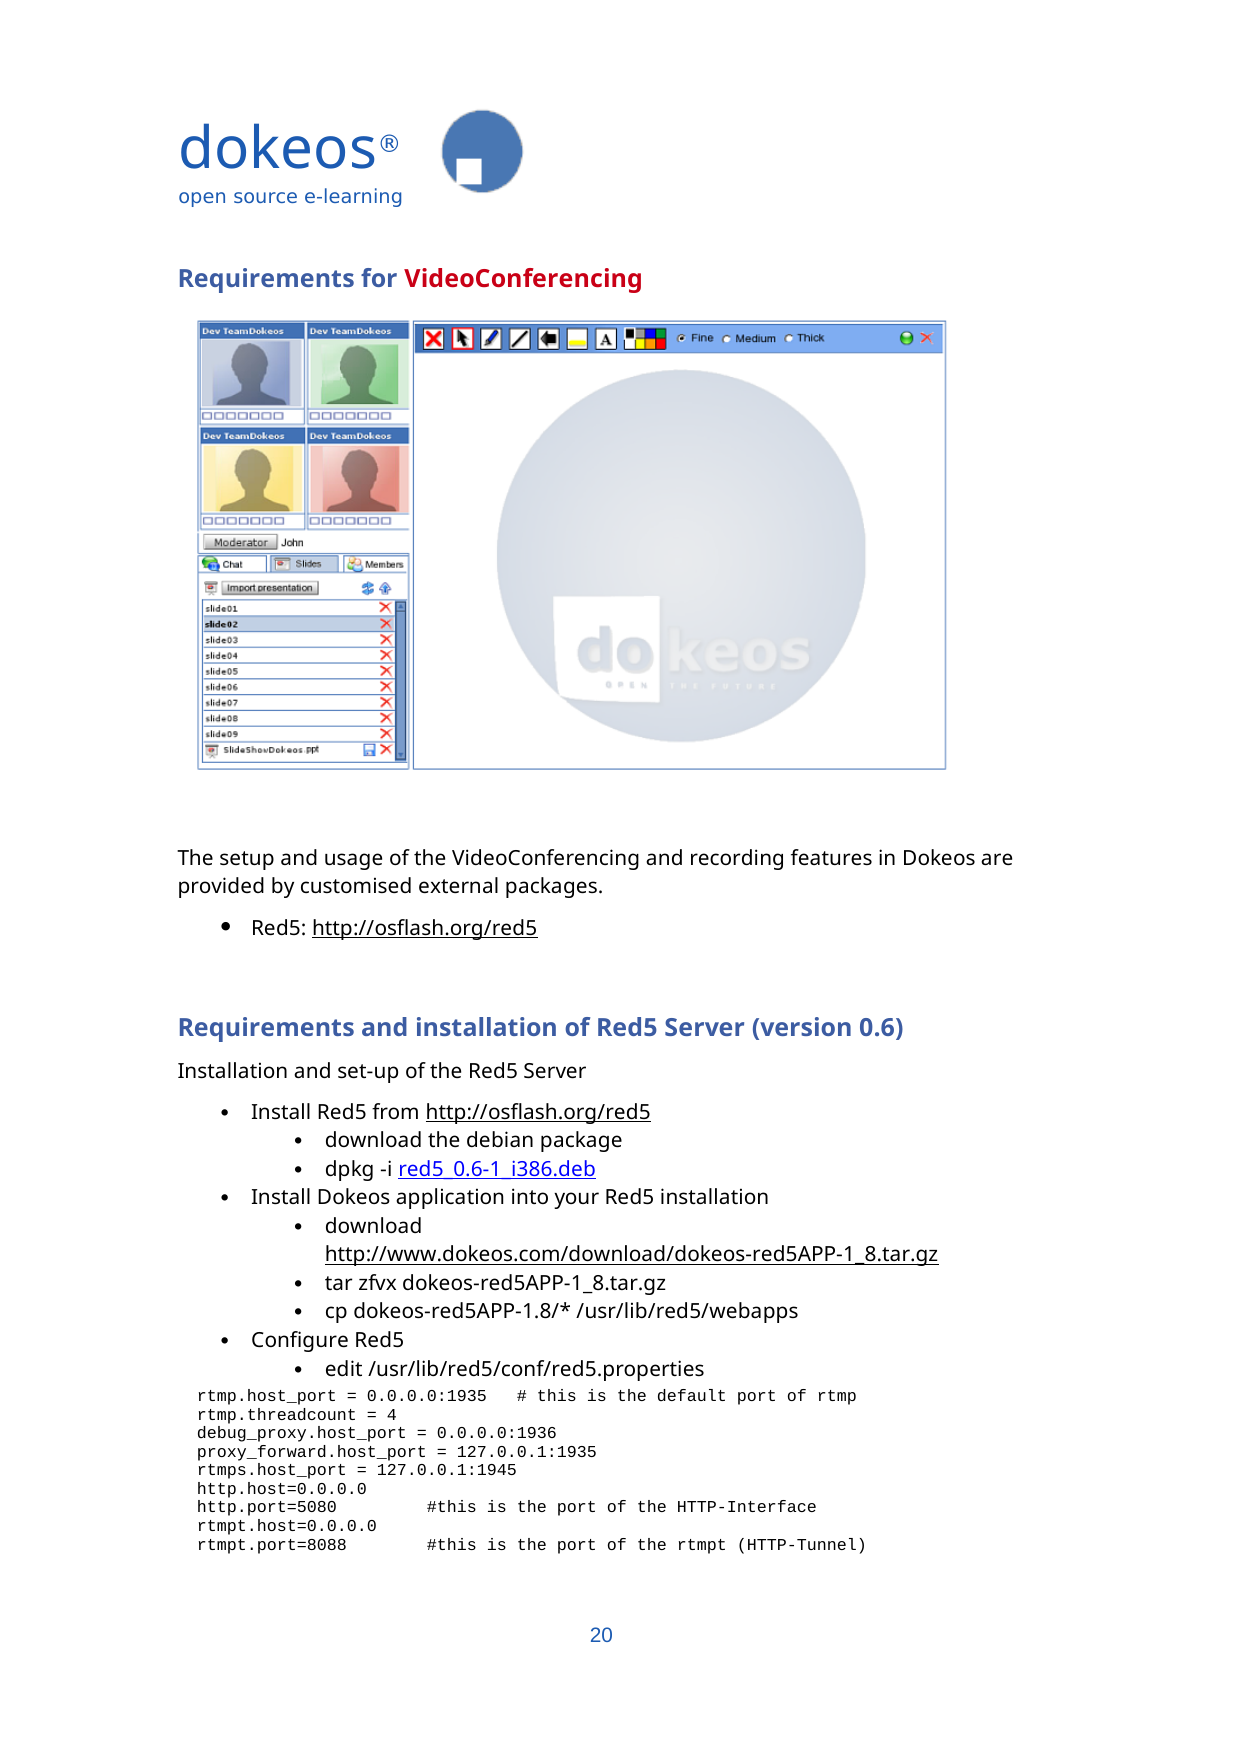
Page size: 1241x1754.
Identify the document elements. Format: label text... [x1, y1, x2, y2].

text Installation and set-up of the Red5 Server [177, 1056, 1062, 1084]
list Red5: http://osflash.org/red5 [221, 912, 1062, 941]
list rtmp.threadcount = 4 [187, 1407, 1037, 1425]
list rtmp.host_port = 0.0.0.0:1935 # this is the default port of rtmp [187, 1388, 1037, 1407]
list proxy_forward.host_port = 127.0.0.1:1935 [187, 1444, 1037, 1462]
list Configure Red5 [221, 1325, 1062, 1353]
list rtmpt.host=0.0.0.0 [187, 1518, 1037, 1536]
list http.host=0.0.0.0 [187, 1481, 1037, 1499]
text The setup and usage of the VideoConferencing and recording features in Dokeos are provided by customised external packages. [177, 843, 1062, 900]
list edit /usr/lib/red5/conf/red5.properties [295, 1353, 1062, 1382]
list debug_proxy.host_port = 0.0.0.0:1936 [187, 1425, 1037, 1444]
subtitle Requirements for VideoConferencing [177, 261, 1062, 295]
subtitle Requirements and installation of Red5 Server (version 0.6) [177, 1010, 1062, 1044]
list Install Dokeos application into your Red5 installation [221, 1182, 1062, 1211]
list Install Red5 from http://osflash.org/red5 [221, 1097, 1062, 1125]
list rtmpt.port=8088 #this is the port of the rtmpt (HTTP-Tunnel) [187, 1536, 1037, 1555]
list rtmps.host_port = 127.0.0.1:1945 [187, 1462, 1037, 1481]
list download the debian package [295, 1125, 1062, 1154]
picture [438, 103, 532, 199]
list http.port=5080 #this is the port of the HTTP-Interface [187, 1499, 1037, 1518]
list [187, 1555, 1037, 1567]
list download http://www.dokeos.com/download/dokeos-red5APP-1_8.tar.gz [295, 1211, 1062, 1268]
list cp dokeos-red5APP-1.8/* /usr/lib/red5/webapps [295, 1296, 1062, 1325]
picture [193, 316, 956, 781]
list dpkg -i red5_0.6-1_i386.deb [295, 1154, 1062, 1182]
list tar zfvx dokeos-red5APP-1_8.tar.gz [295, 1268, 1062, 1296]
